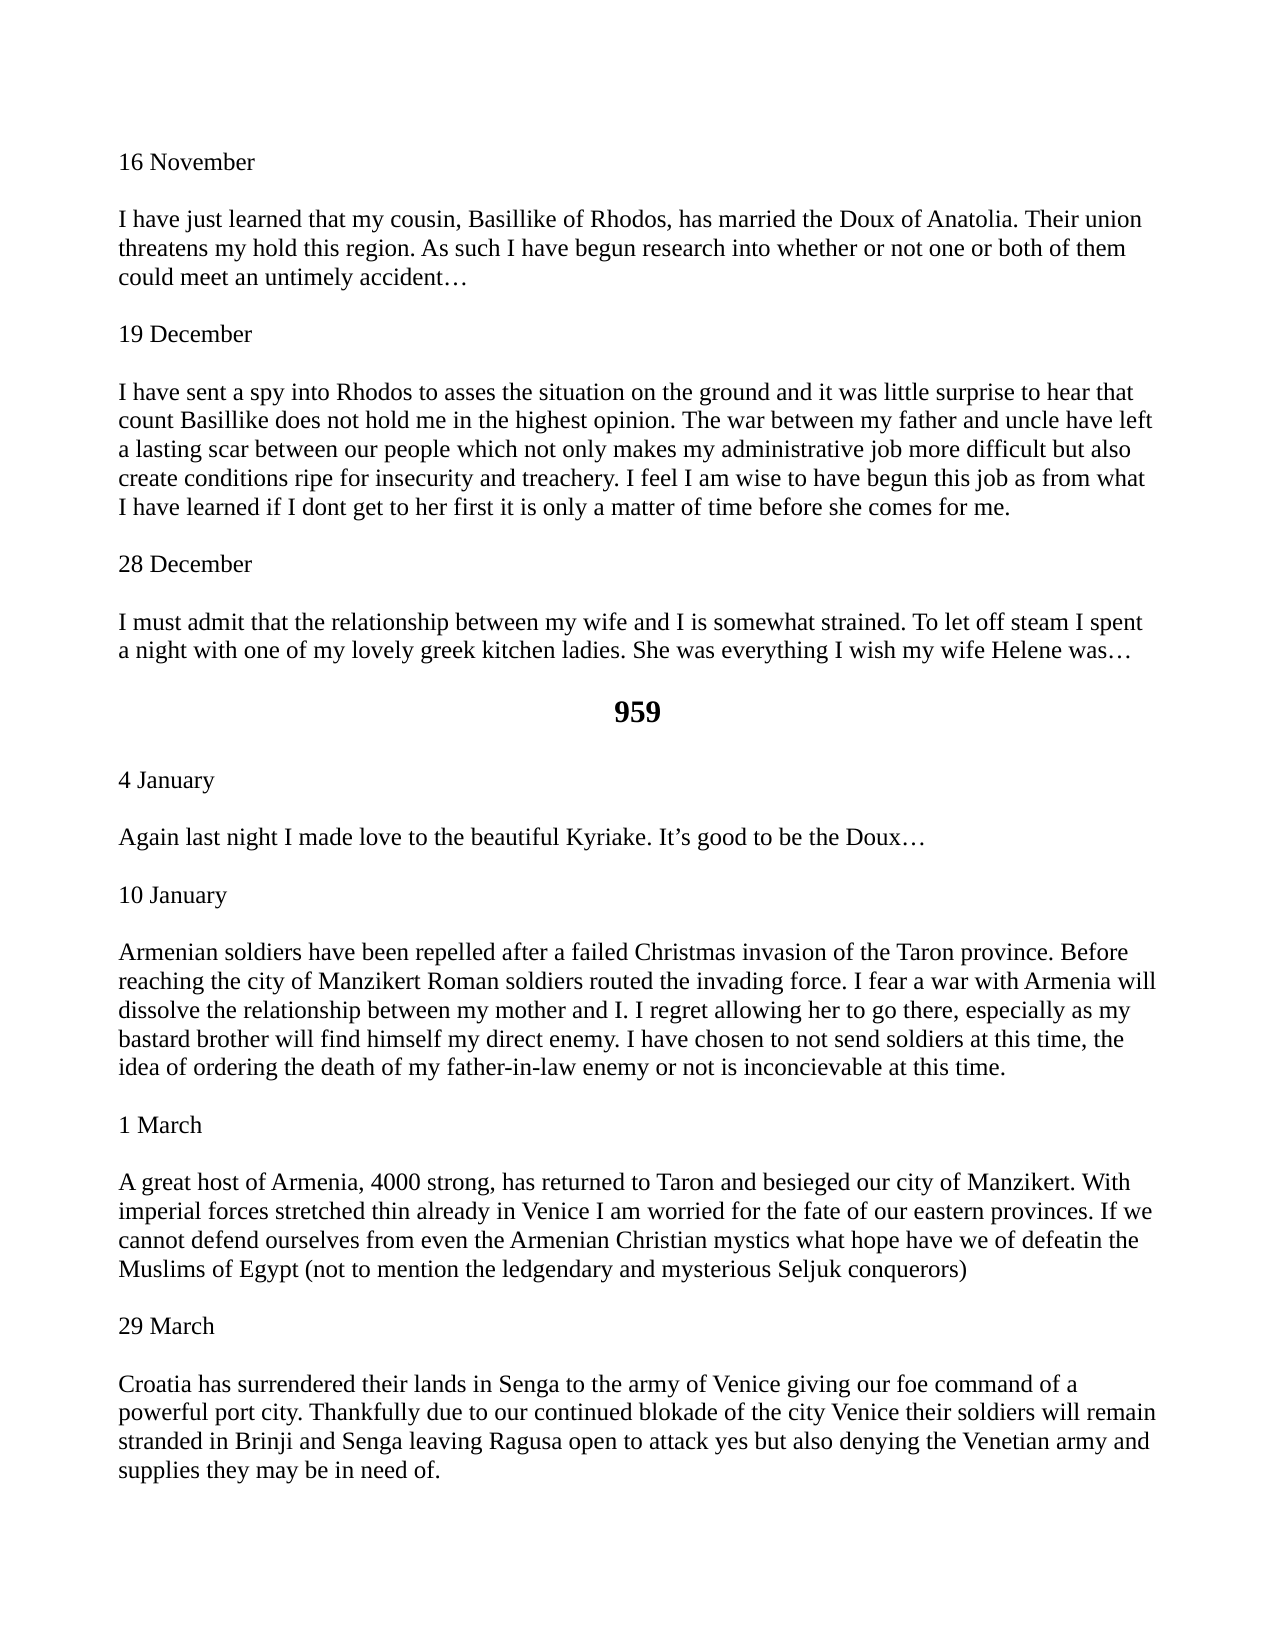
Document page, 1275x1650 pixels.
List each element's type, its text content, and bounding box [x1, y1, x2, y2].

text Armenian soldiers have been repelled after a failed Christmas invasion of the Taron province. Before reaching the city of Manzikert Roman soldiers routed the invading force. I fear a war with Armenia will dissolve the relationship between my mother and I. I regret allowing her to go there, especially as my bastard brother will find himself my direct enemy. I have chosen to not send soldiers at this time, the idea of ordering the death of my father-in-law enemy or not is inconcievable at this time. [118, 937, 1157, 1081]
text 16 November [118, 147, 1157, 176]
text 1 March [118, 1110, 1157, 1139]
text 28 December I must admit that the relationship between my wife and I is somewhat strained. To let off steam I spent a night with one of my lovely greek kitchen ladies. She was everything I wish my wife Helene was… [118, 549, 1157, 664]
text A great host of Armenia, 4000 strong, has returned to Taron and besieged our city of Manzikert. With imperial forces stretched thin already in Venice I am worried for the fate of our eastern provinces. If we cannot defend ourselves from even the Armenian Christian mystics what hope have we of defeatin the Muslims of Egypt (not to mention the ledgendary and mysterious Seljuk conquerors) [118, 1167, 1157, 1282]
text 29 March [118, 1311, 1157, 1340]
text 10 January [118, 880, 1157, 909]
text I have just learned that my cousin, Basillike of Rhodos, has married the Doux of Anatolia. Their union threatens my hold this region. As such I have begun research into whether or not one or both of them could meet an untimely accident… [118, 204, 1157, 291]
text Again last night I made love to the beautiful Kyriake. It’s good to be the Doux… [118, 794, 1157, 851]
text 959 [118, 693, 1157, 729]
text 4 January [118, 765, 1157, 794]
text Croatia has surrendered their lands in Senga to the army of Venice giving our foe command of a powerful port city. Thankfully due to our continued blokade of the city Venice their soldiers will remain stranded in Brinji and Senga leaving Ragusa open to attack yes but also denying the Venetian army and supplies they may be in need of. [118, 1369, 1157, 1484]
text 19 December [118, 319, 1157, 348]
text I have sent a spy into Rhodos to asses the situation on the ground and it was little surprise to hear that count Basillike does not hold me in the highest opinion. The war between my father and uncle have left a lasting scar between our people which not only makes my administrative job more difficult but also create conditions ripe for insecurity and treachery. I feel I am wise to have begun this job as from what I have learned if I dont get to her first it is only a matter of time before she comes for me. [118, 348, 1157, 521]
